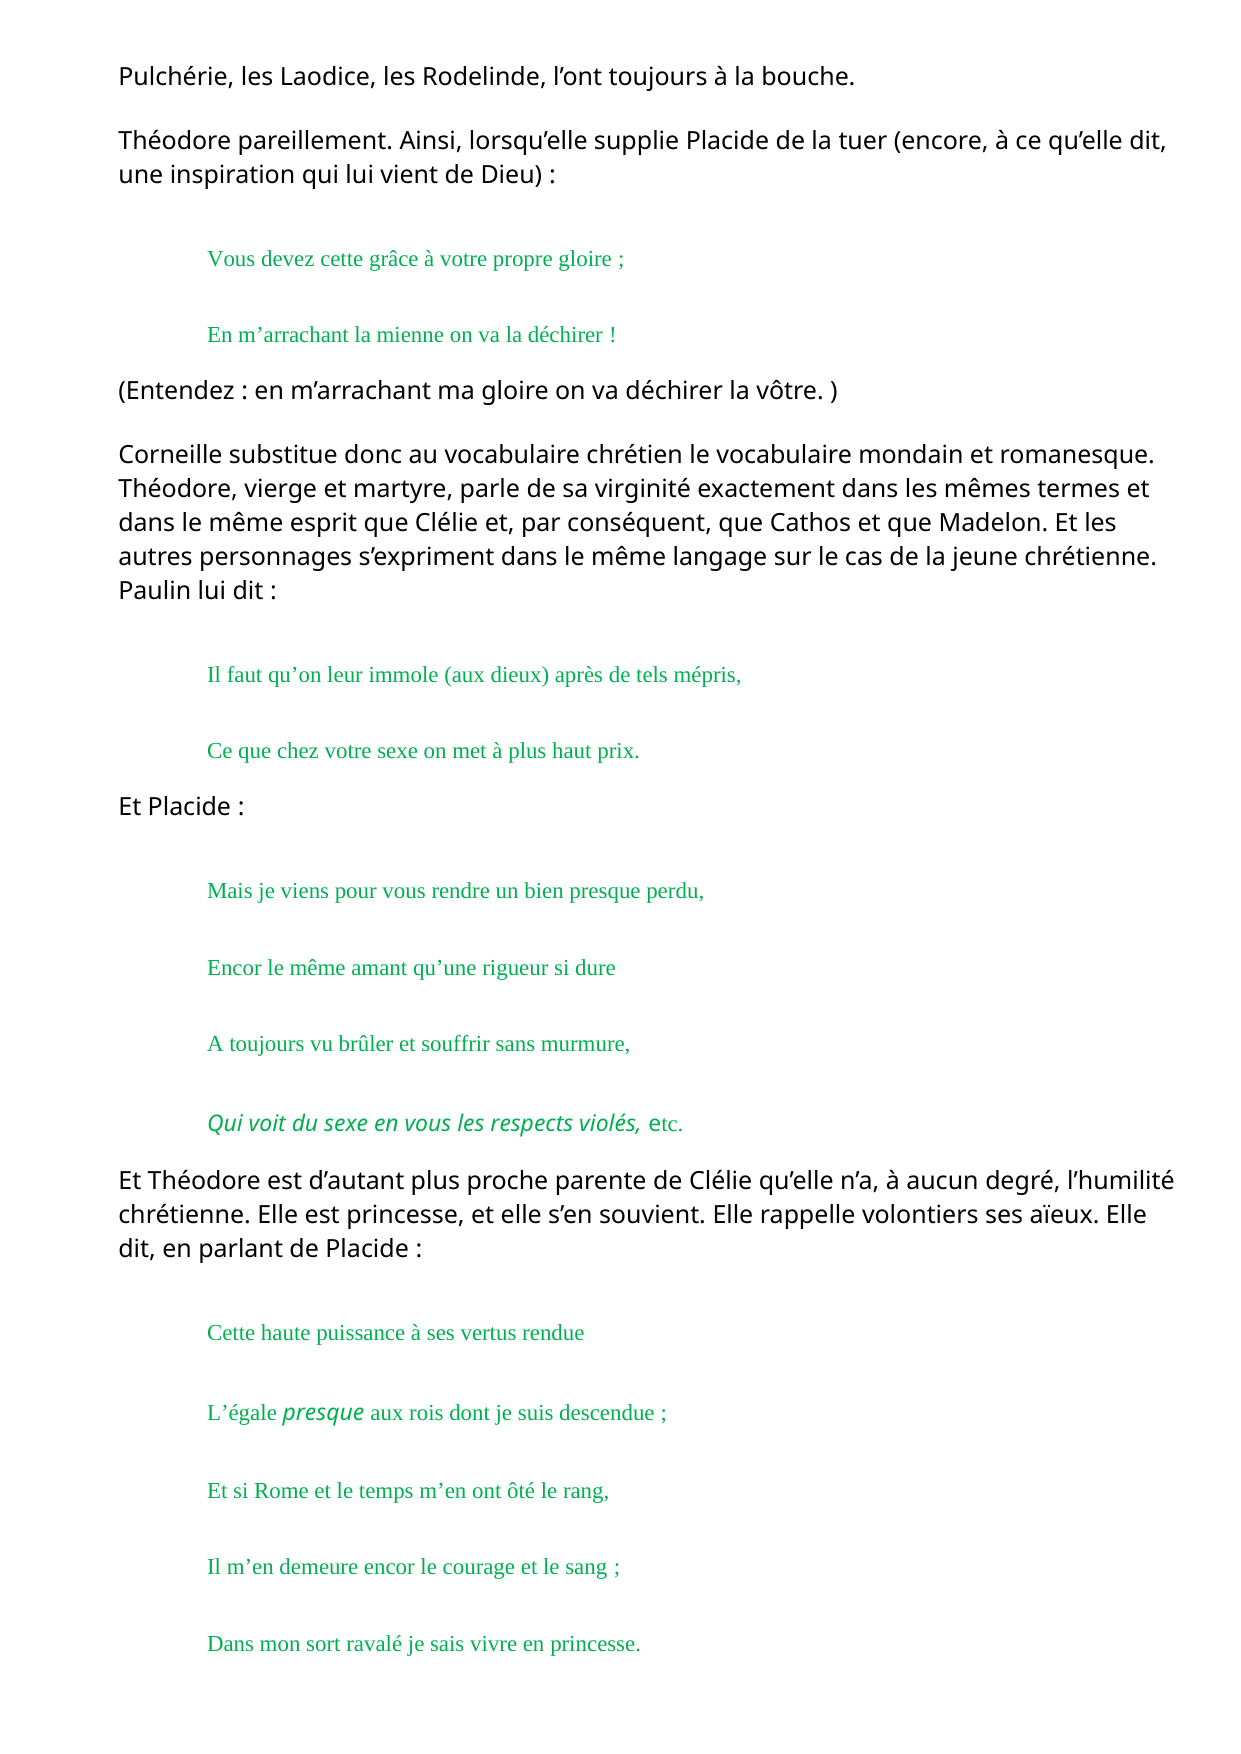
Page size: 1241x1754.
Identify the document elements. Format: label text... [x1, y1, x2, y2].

text Mais je viens pour vous rendre un bien presque perdu, [207, 877, 1181, 904]
text Pulchérie, les Laodice, les Rodelinde, l’ont toujours à la bouche. [118, 59, 1181, 93]
text Théodore pareillement. Ainsi, lorsqu’elle supplie Placide de la tuer (encore, à ce qu’elle dit, une inspiration qui lui vient de Dieu) : [118, 123, 1181, 191]
text (Entendez : en m’arrachant ma gloire on va déchirer la vôtre. ) [118, 373, 1181, 407]
text Encor le même amant qu’une rigueur si dure [207, 954, 1181, 980]
text Il faut qu’on leur immole (aux dieux) après de tels mépris, [207, 661, 1181, 688]
text Vous devez cette grâce à votre propre gloire ; [207, 245, 1181, 272]
text Cette haute puissance à ses vertus rendue [207, 1319, 1181, 1346]
text Corneille substitue donc au vocabulaire chrétien le vocabulaire mondain et romanesque. Théodore, vierge et martyre, parle de sa virginité exactement dans les mêmes termes et dans le même esprit que Clélie et, par conséquent, que Cathos et que Madelon. Et les autres personnages s’expriment dans le même langage sur le cas de la jeune chrétienne. Paulin lui dit : [118, 436, 1181, 607]
text En m’arrachant la mienne on va la déchirer ! [207, 322, 1181, 348]
text Et si Rome et le temps m’en ont ôté le rang, [207, 1477, 1181, 1503]
text Qui voit du sexe en vous les respects violés, etc. [207, 1107, 1181, 1138]
text Il m’en demeure encor le courage et le sang ; [207, 1553, 1181, 1580]
text Et Théodore est d’autant plus proche parente de Clélie qu’elle n’a, à aucun degré, l’humilité chrétienne. Elle est princesse, et elle s’en souvient. Elle rappelle volontiers ses aïeux. Elle dit, en parlant de Placide : [118, 1163, 1181, 1265]
text A toujours vu brûler et souffrir sans murmure, [207, 1030, 1181, 1057]
text Dans mon sort ravalé je sais vivre en princesse. [207, 1630, 1181, 1656]
text L’égale presque aux rois dont je suis descendue ; [207, 1396, 1181, 1427]
text Ce que chez votre sexe on met à plus haut prix. [207, 738, 1181, 764]
text Et Placide : [118, 789, 1181, 823]
